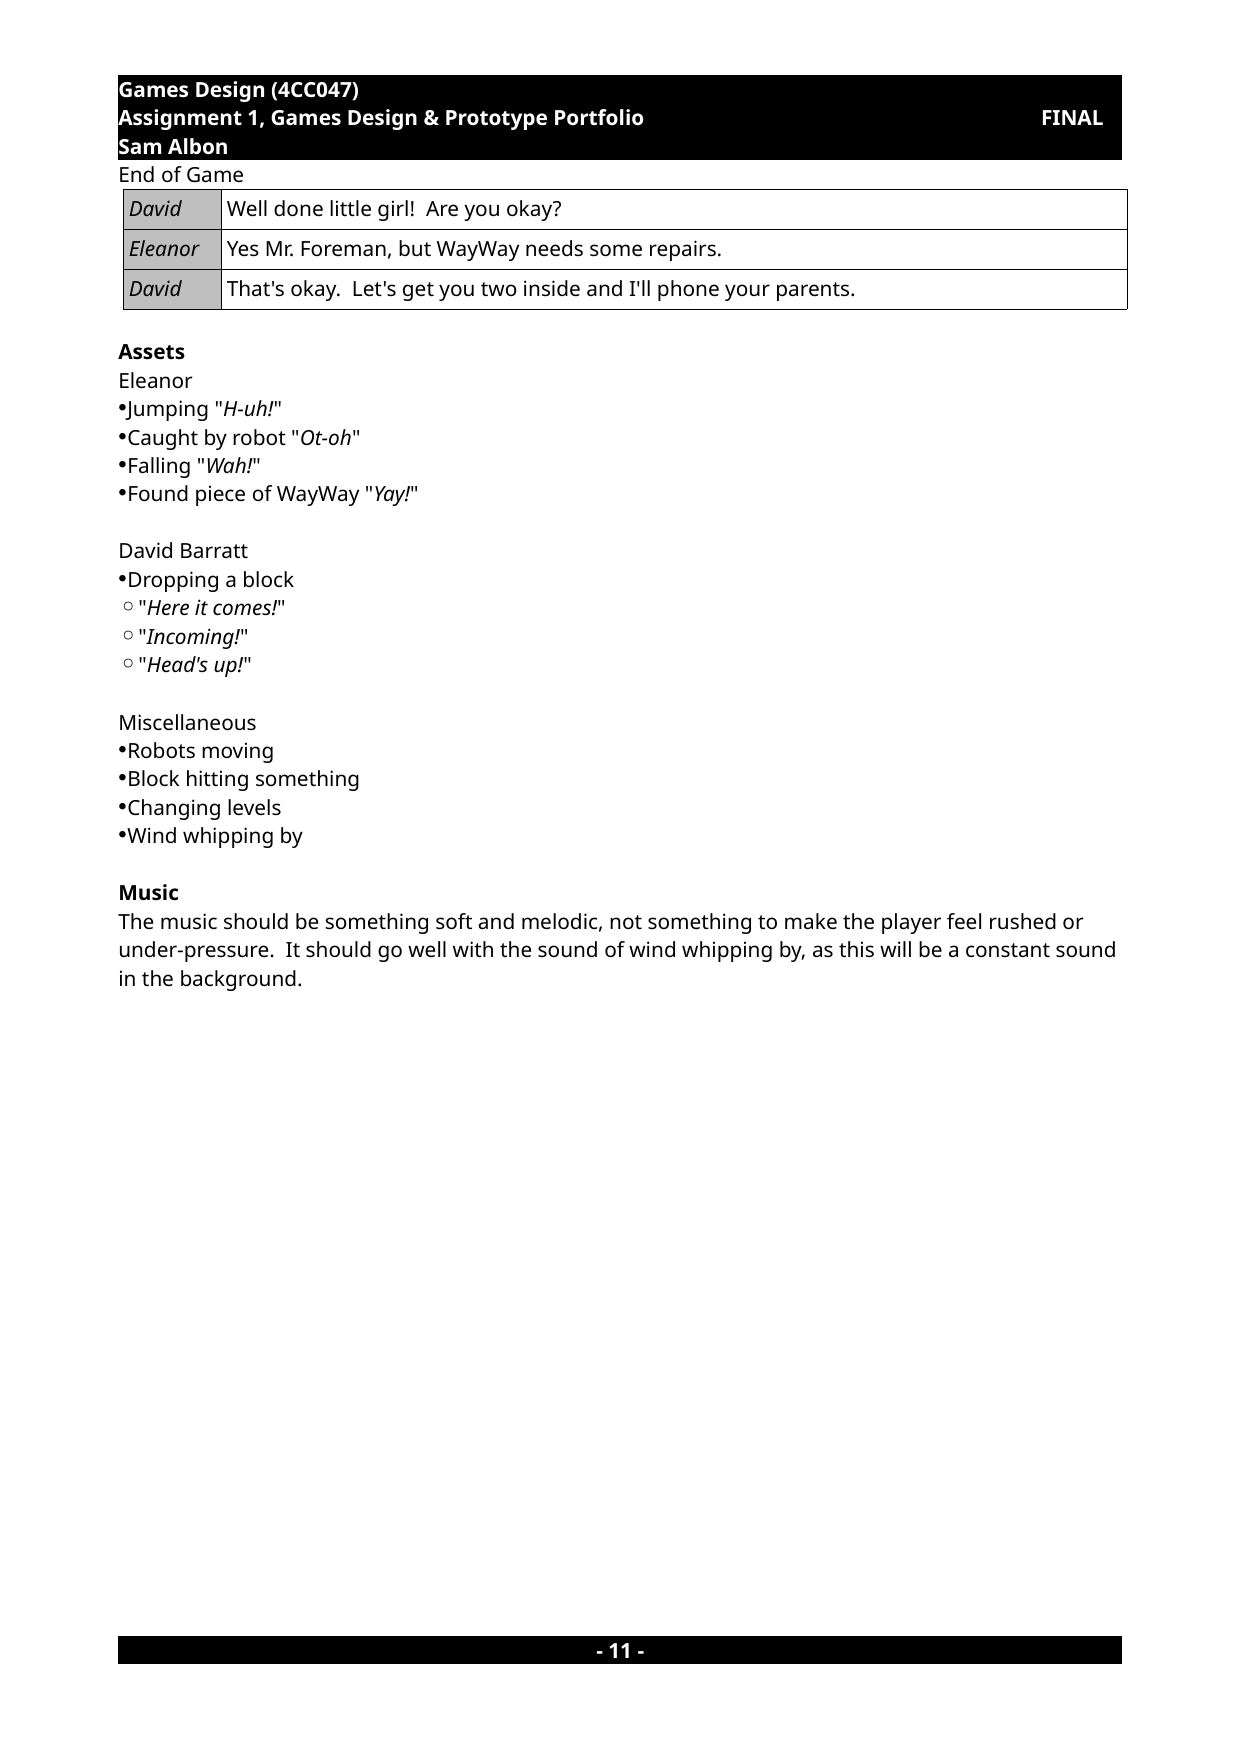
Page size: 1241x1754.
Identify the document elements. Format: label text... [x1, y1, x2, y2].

list Jumping "H-uh!" [118, 394, 1122, 423]
list Wind whipping by [118, 821, 1122, 850]
table_cell Eleanor [124, 230, 221, 269]
list Found piece of WayWay "Yay!" [118, 479, 1122, 508]
text The music should be something soft and melodic, not something to make the player feel rushed or under-pressure. It should go well with the sound of wind whipping by, as this will be a constant sound in the background. [118, 907, 1122, 992]
text Assets [118, 337, 1122, 366]
text Music [118, 878, 1122, 907]
text Miscellaneous [118, 708, 1122, 736]
list Block hitting something [118, 764, 1122, 793]
table_header David [124, 190, 221, 229]
list Falling "Wah!" [118, 451, 1122, 479]
list "Here it comes!" [118, 593, 1122, 622]
list "Incoming!" [118, 622, 1122, 650]
list Robots moving [118, 736, 1122, 764]
text End of Game [118, 160, 1122, 189]
list Caught by robot "Ot-oh" [118, 423, 1122, 451]
table_cell Yes Mr. Foreman, but WayWay needs some repairs. [222, 230, 1127, 269]
list Dropping a block [118, 565, 1122, 593]
text Eleanor [118, 366, 1122, 394]
list "Head's up!" [118, 650, 1122, 679]
table_cell That's okay. Let's get you two inside and I'll phone your parents. [222, 270, 1127, 309]
table_cell David [124, 270, 221, 309]
table_header Well done little girl! Are you okay? [222, 190, 1127, 229]
list Changing levels [118, 793, 1122, 821]
text David Barratt [118, 537, 1122, 565]
